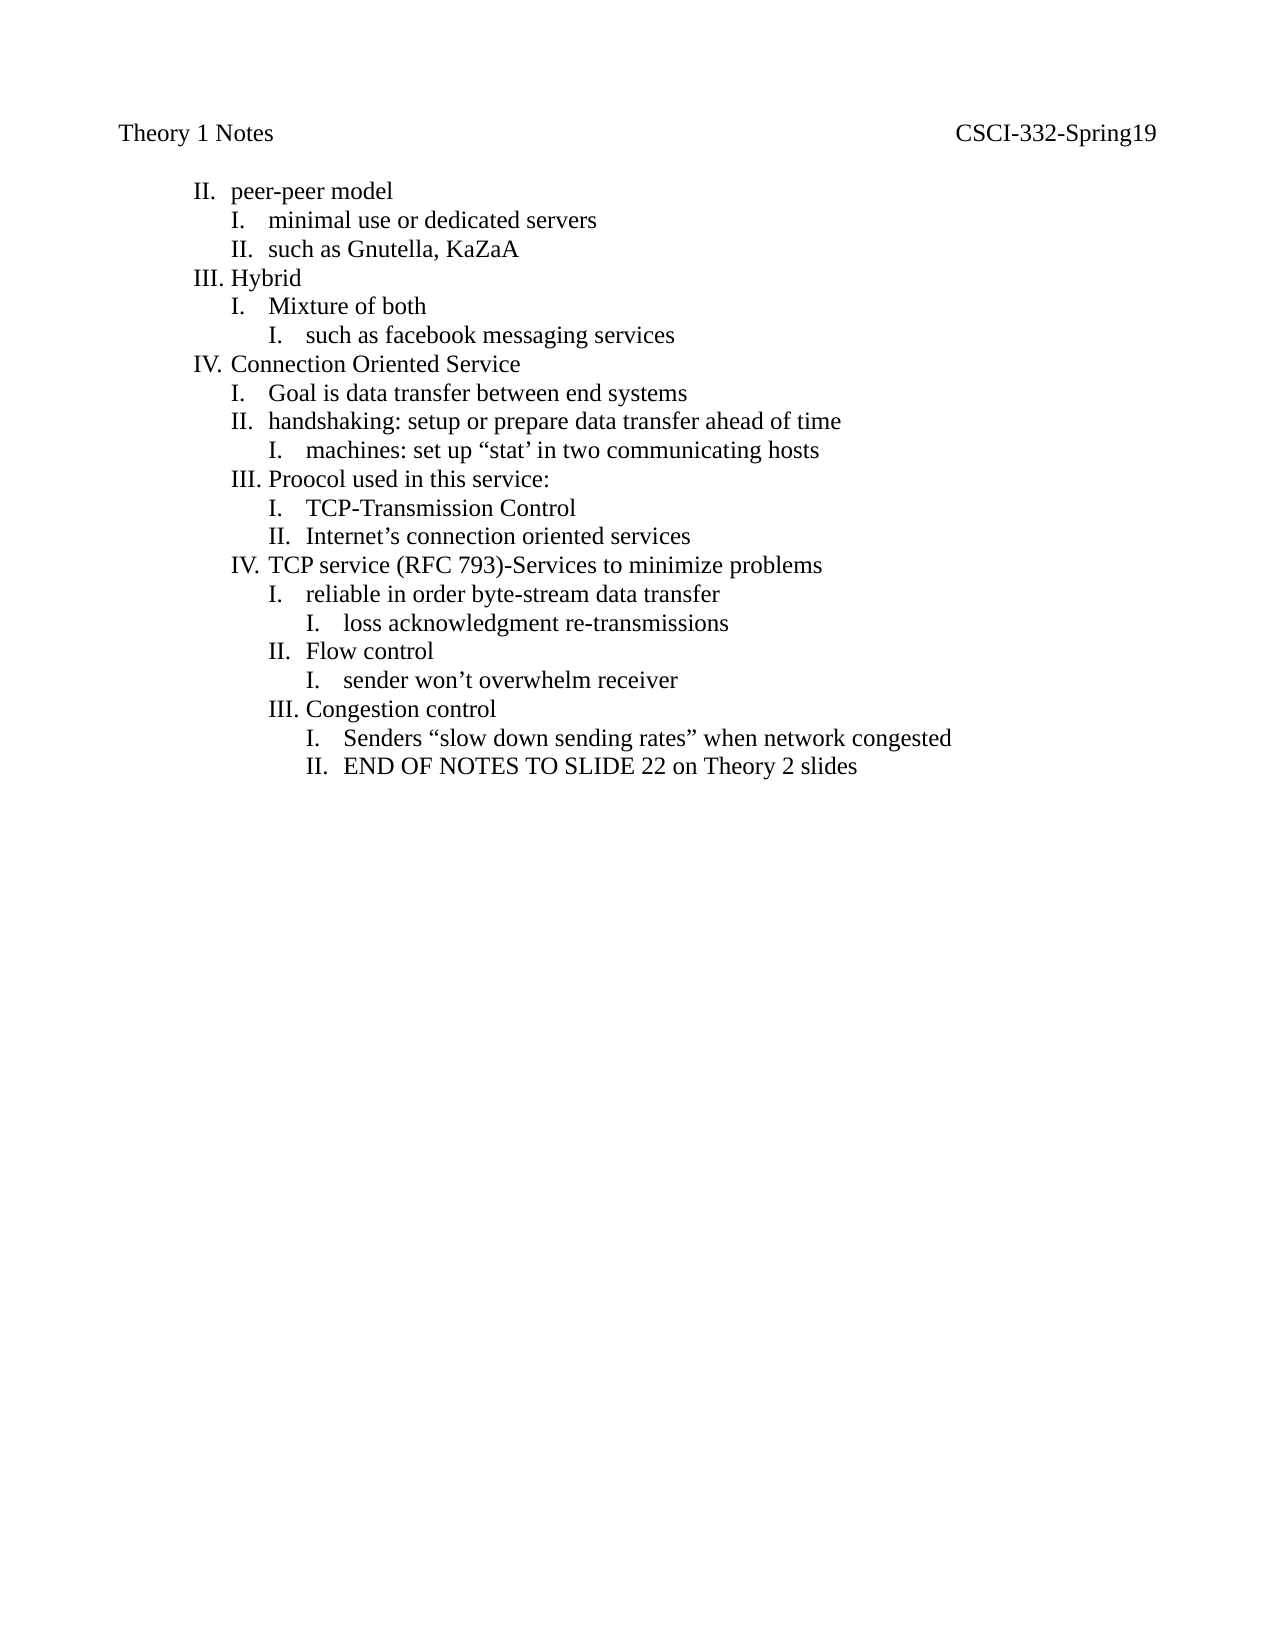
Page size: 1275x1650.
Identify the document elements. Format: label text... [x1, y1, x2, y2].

list Connection Oriented Service [193, 349, 1157, 378]
list such as Gnutella, KaZaA [231, 234, 1157, 263]
list sender won’t overwhelm receiver [306, 665, 1157, 694]
list END OF NOTES TO SLIDE 22 on Theory 2 slides [306, 751, 1157, 780]
list TCP service (RFC 793)-Services to minimize problems [231, 550, 1157, 579]
list Flow control [268, 636, 1157, 665]
list machines: set up “stat’ in two communicating hosts [268, 435, 1157, 464]
list loss acknowledgment re-transmissions [306, 608, 1157, 636]
list such as facebook messaging services [268, 320, 1157, 349]
list Hybrid [193, 263, 1157, 291]
list TCP-Transmission Control [268, 493, 1157, 521]
list Internet’s connection oriented services [268, 521, 1157, 550]
list Proocol used in this service: [231, 464, 1157, 493]
list minimal use or dedicated servers [231, 205, 1157, 234]
list Goal is data transfer between end systems [231, 378, 1157, 406]
list Congestion control [268, 694, 1157, 723]
list Mixture of both [231, 291, 1157, 320]
list Senders “slow down sending rates” when network congested [306, 723, 1157, 751]
list peer-peer model [193, 176, 1157, 205]
list reliable in order byte-stream data transfer [268, 579, 1157, 608]
list handshaking: setup or prepare data transfer ahead of time [231, 406, 1157, 435]
